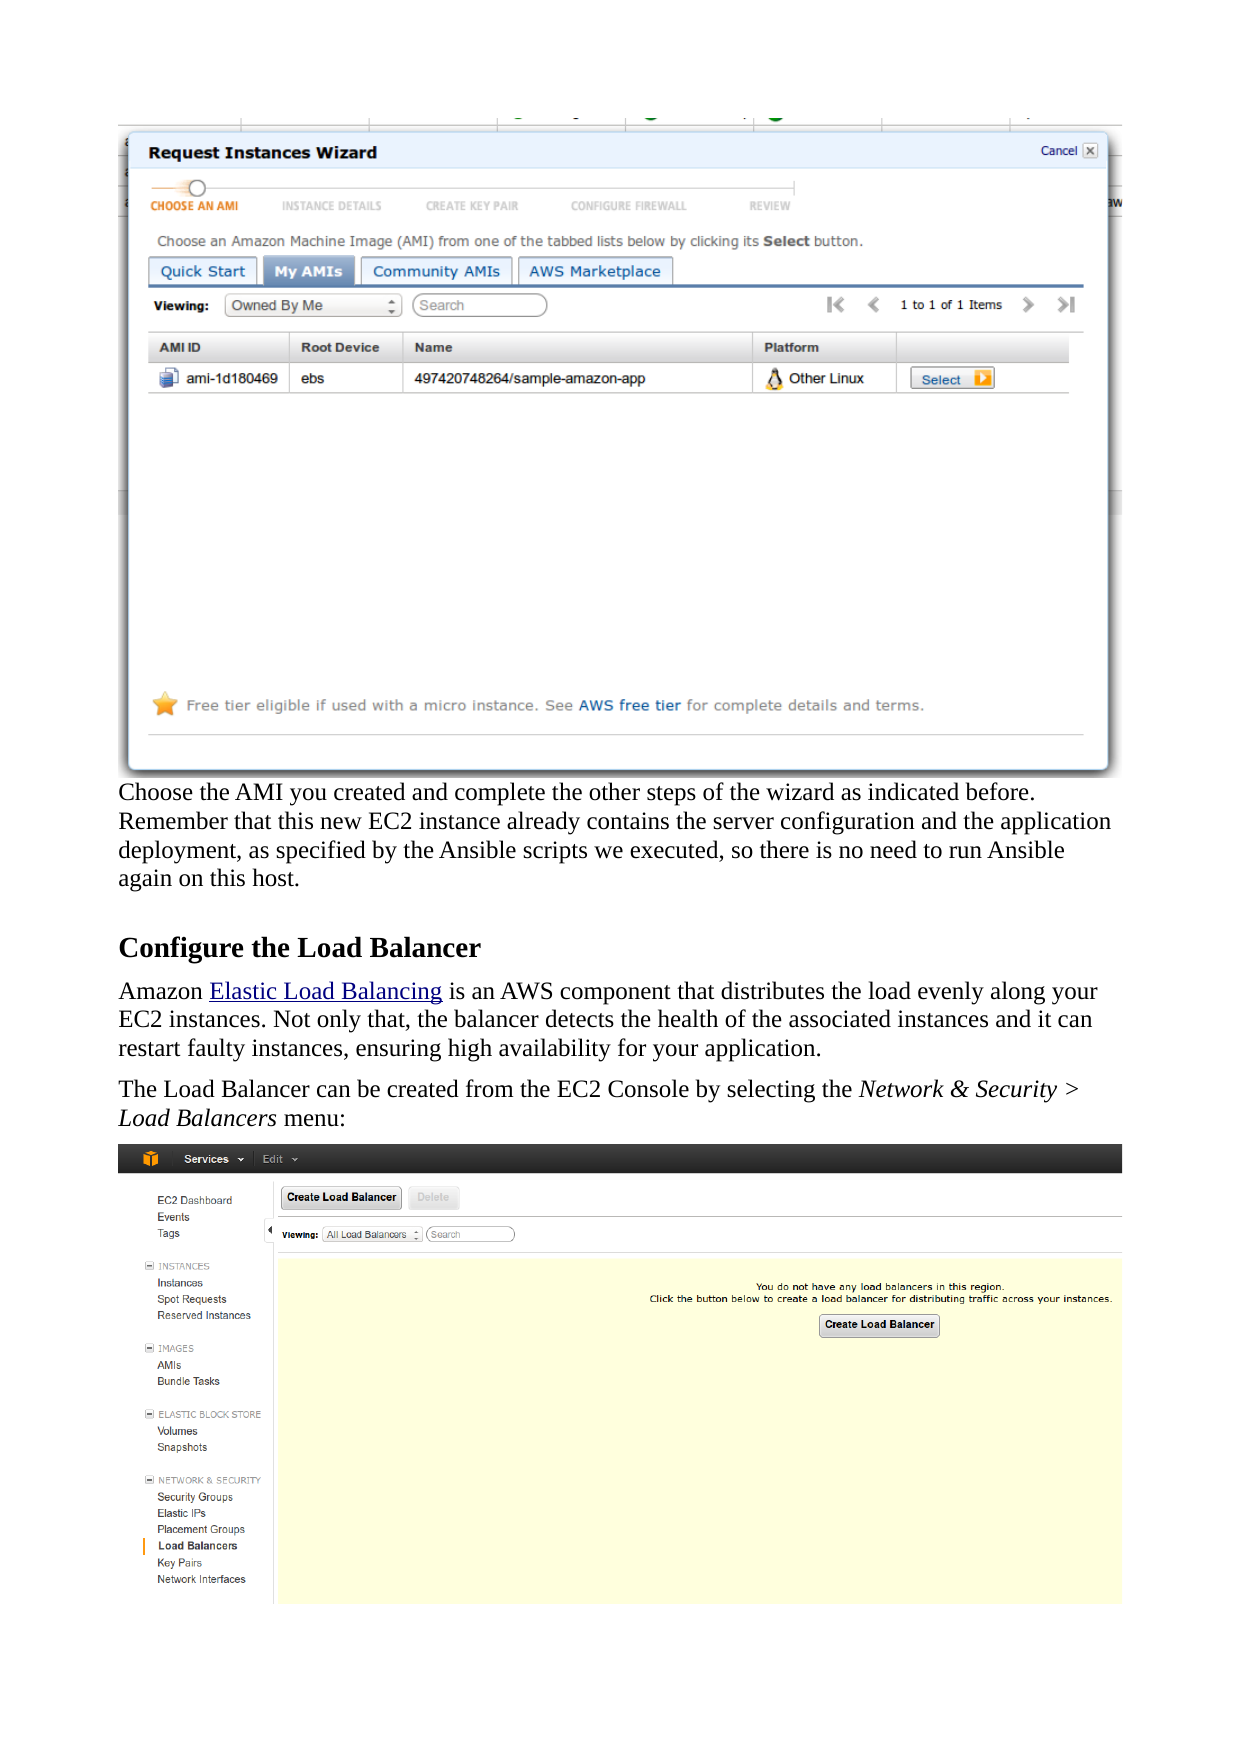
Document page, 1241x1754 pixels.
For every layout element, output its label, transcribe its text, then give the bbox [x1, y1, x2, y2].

picture [118, 1144, 1123, 1604]
picture [118, 118, 1123, 778]
text Amazon Elastic Load Balancing is an AWS component that distributes the load evenly along your EC2 instances. Not only that, the balancer detects the health of the associated instances and it can restart faulty instances, ensuring high availability for your application. [118, 976, 1122, 1062]
text Choose the AMI you created and complete the other steps of the wizard as indicated before. Remember that this new EC2 instance already contains the server configuration and the application deployment, as specified by the Ansible scripts we executed, so there is no need to run Ansible again on this host. [118, 778, 1122, 892]
text The Load Balancer can be created from the EC2 Console by selecting the Network & Security > Load Balancers menu: [118, 1074, 1122, 1132]
subtitle Configure the Load Balancer [118, 930, 1122, 963]
